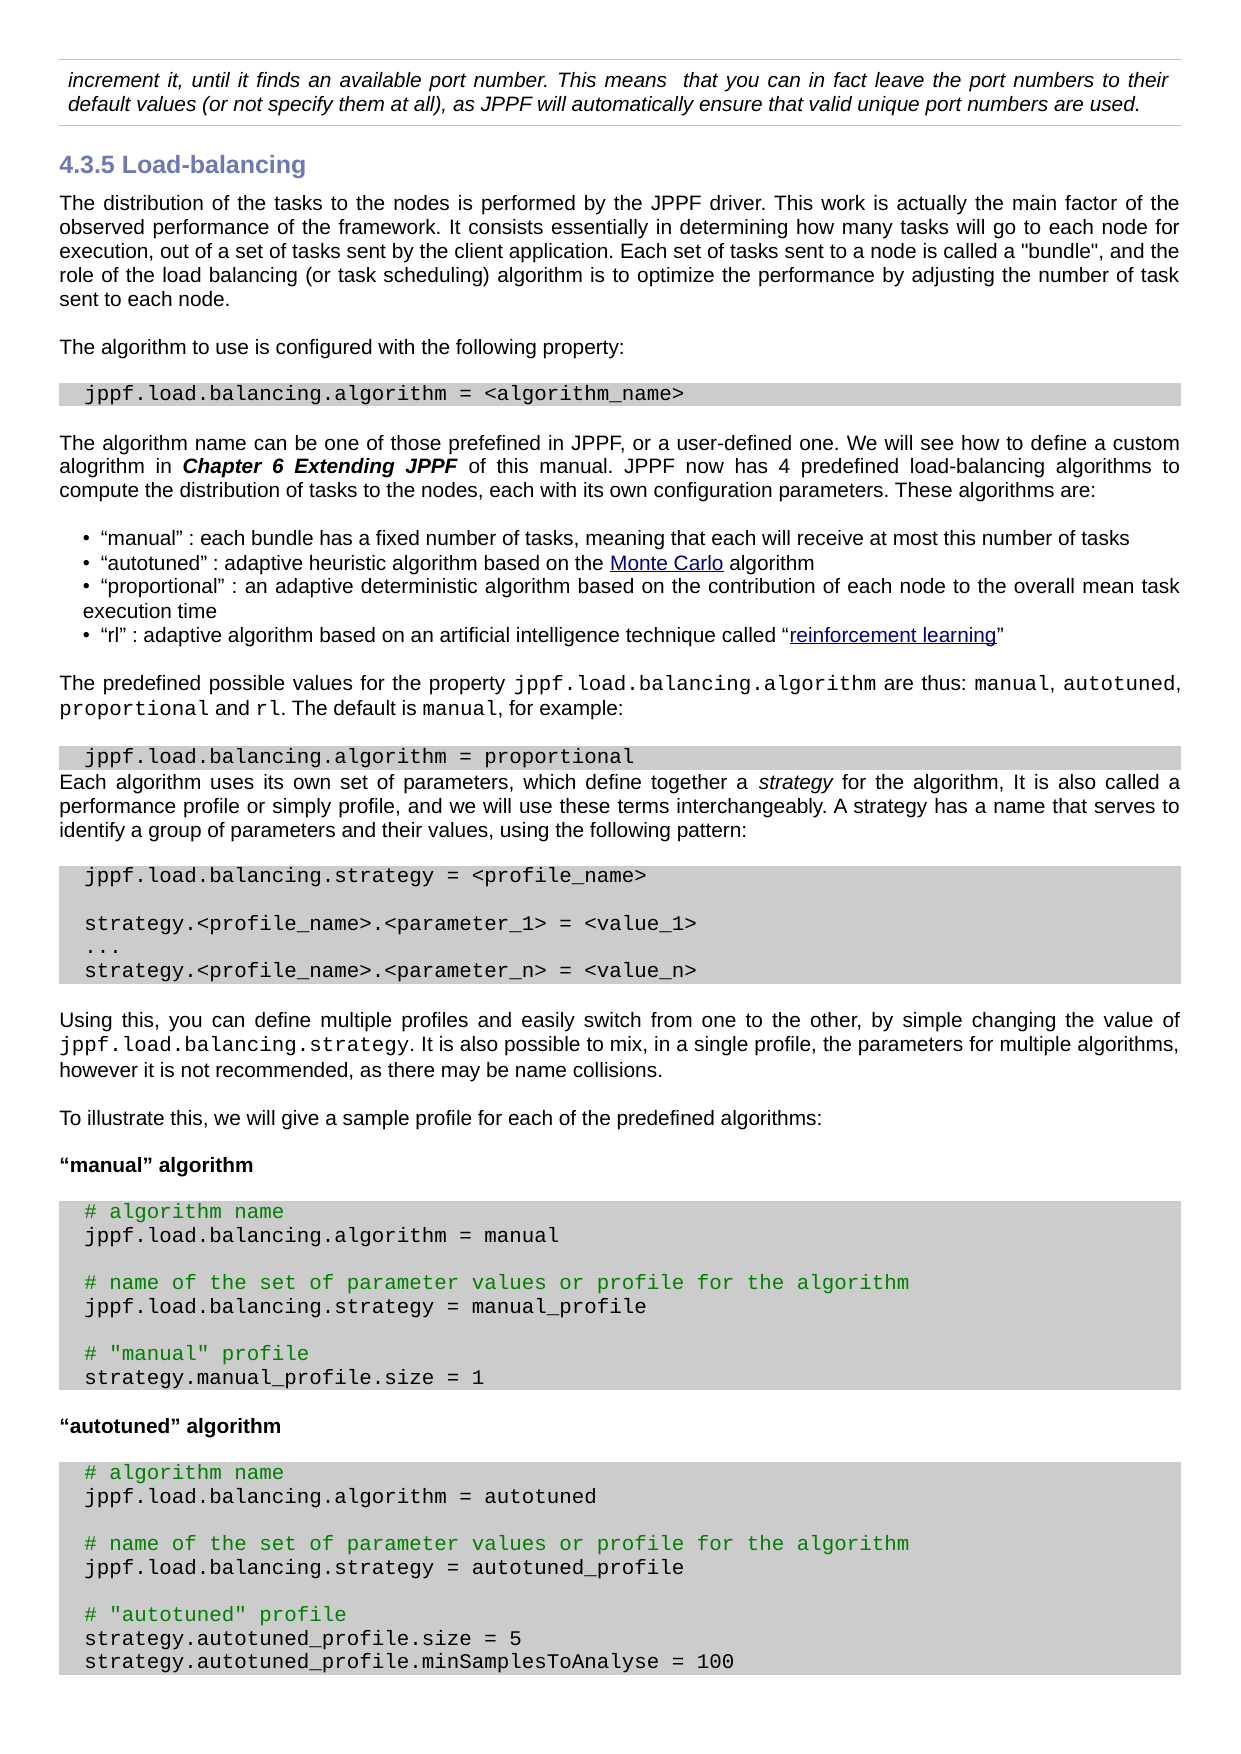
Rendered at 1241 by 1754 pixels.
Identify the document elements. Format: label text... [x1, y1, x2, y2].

text jppf.load.balancing.algorithm = autotuned [59, 1486, 1181, 1509]
text jppf.load.balancing.strategy = <profile_name> [59, 866, 1181, 889]
text jppf.load.balancing.algorithm = proportional [59, 746, 1181, 770]
list “autotuned” : adaptive heuristic algorithm based on the Monte Carlo algorithm [83, 550, 1181, 574]
text “manual” algorithm [59, 1153, 1181, 1177]
text jppf.load.balancing.strategy = autotuned_profile [59, 1557, 1181, 1581]
text Each algorithm uses its own set of parameters, which define together a strategy for the algorithm, It is also called a performance profile or simply profile, and we will use these terms interchangeably. A strategy has a name that serves to identify a group of parameters and their values, using the following pattern: [59, 770, 1181, 842]
text # algorithm name jppf.load.balancing.algorithm = manual # name of the set of parameter values or profile for the algorithm jppf.load.balancing.strategy = manual_profile # "manual" profile strategy.manual_profile.size = 1 [59, 1201, 1181, 1390]
text strategy.autotuned_profile.minSamplesToAnalyse = 100 [59, 1651, 1181, 1675]
text Using this, you can define multiple profiles and easily switch from one to the other, by simple changing the value of jppf.load.balancing.strategy. It is also possible to mix, in a single profile, the parameters for multiple algorithms, however it is not recommended, as there may be name collisions. [59, 1008, 1181, 1081]
text increment it, until it finds an available port number. This means that you can in fact leave the port numbers to their default values (or not specify them at all), as JPPF will automatically ensure that valid unique port numbers are used. [59, 60, 1181, 125]
text “autotuned” algorithm [59, 1414, 1181, 1438]
text # algorithm name [59, 1462, 1181, 1486]
text strategy.<profile_name>.<parameter_1> = <value_1> [59, 913, 1181, 936]
text strategy.autotuned_profile.size = 5 [59, 1628, 1181, 1651]
list “manual” : each bundle has a fixed number of tasks, meaning that each will receive at most this number of tasks [83, 526, 1181, 550]
text The algorithm to use is configured with the following property: [59, 335, 1181, 359]
list “rl” : adaptive algorithm based on an artificial intelligence technique called “reinforcement learning” [83, 622, 1181, 646]
list “proportional” : an adaptive deterministic algorithm based on the contribution of each node to the overall mean task execution time [83, 574, 1181, 622]
subtitle Load-balancing [59, 150, 1181, 179]
text The algorithm name can be one of those prefefined in JPPF, or a user-defined one. We will see how to define a custom alogrithm in Chapter 6 Extending JPPF of this manual. JPPF now has 4 predefined load-balancing algorithms to compute the distribution of tasks to the nodes, each with its own configuration parameters. These algorithms are: [59, 430, 1181, 502]
text # "autotuned" profile [59, 1604, 1181, 1628]
text ... [59, 936, 1181, 960]
text The distribution of the tasks to the nodes is performed by the JPPF driver. This work is actually the main factor of the observed performance of the framework. It consists essentially in determining how many tasks will go to each node for execution, out of a set of tasks sent by the client application. Each set of tasks sent to a node is called a "bundle", and the role of the load balancing (or task scheduling) algorithm is to optimize the performance by adjusting the number of task sent to each node. [59, 191, 1181, 311]
text The predefined possible values for the property jppf.load.balancing.algorithm are thus: manual, autotuned, proportional and rl. The default is manual, for example: [59, 670, 1181, 722]
text strategy.<profile_name>.<parameter_n> = <value_n> [59, 960, 1181, 984]
text To illustrate this, we will give a sample profile for each of the predefined algorithms: [59, 1105, 1181, 1129]
text jppf.load.balancing.algorithm = <algorithm_name> [59, 383, 1181, 406]
text # name of the set of parameter values or profile for the algorithm [59, 1533, 1181, 1557]
